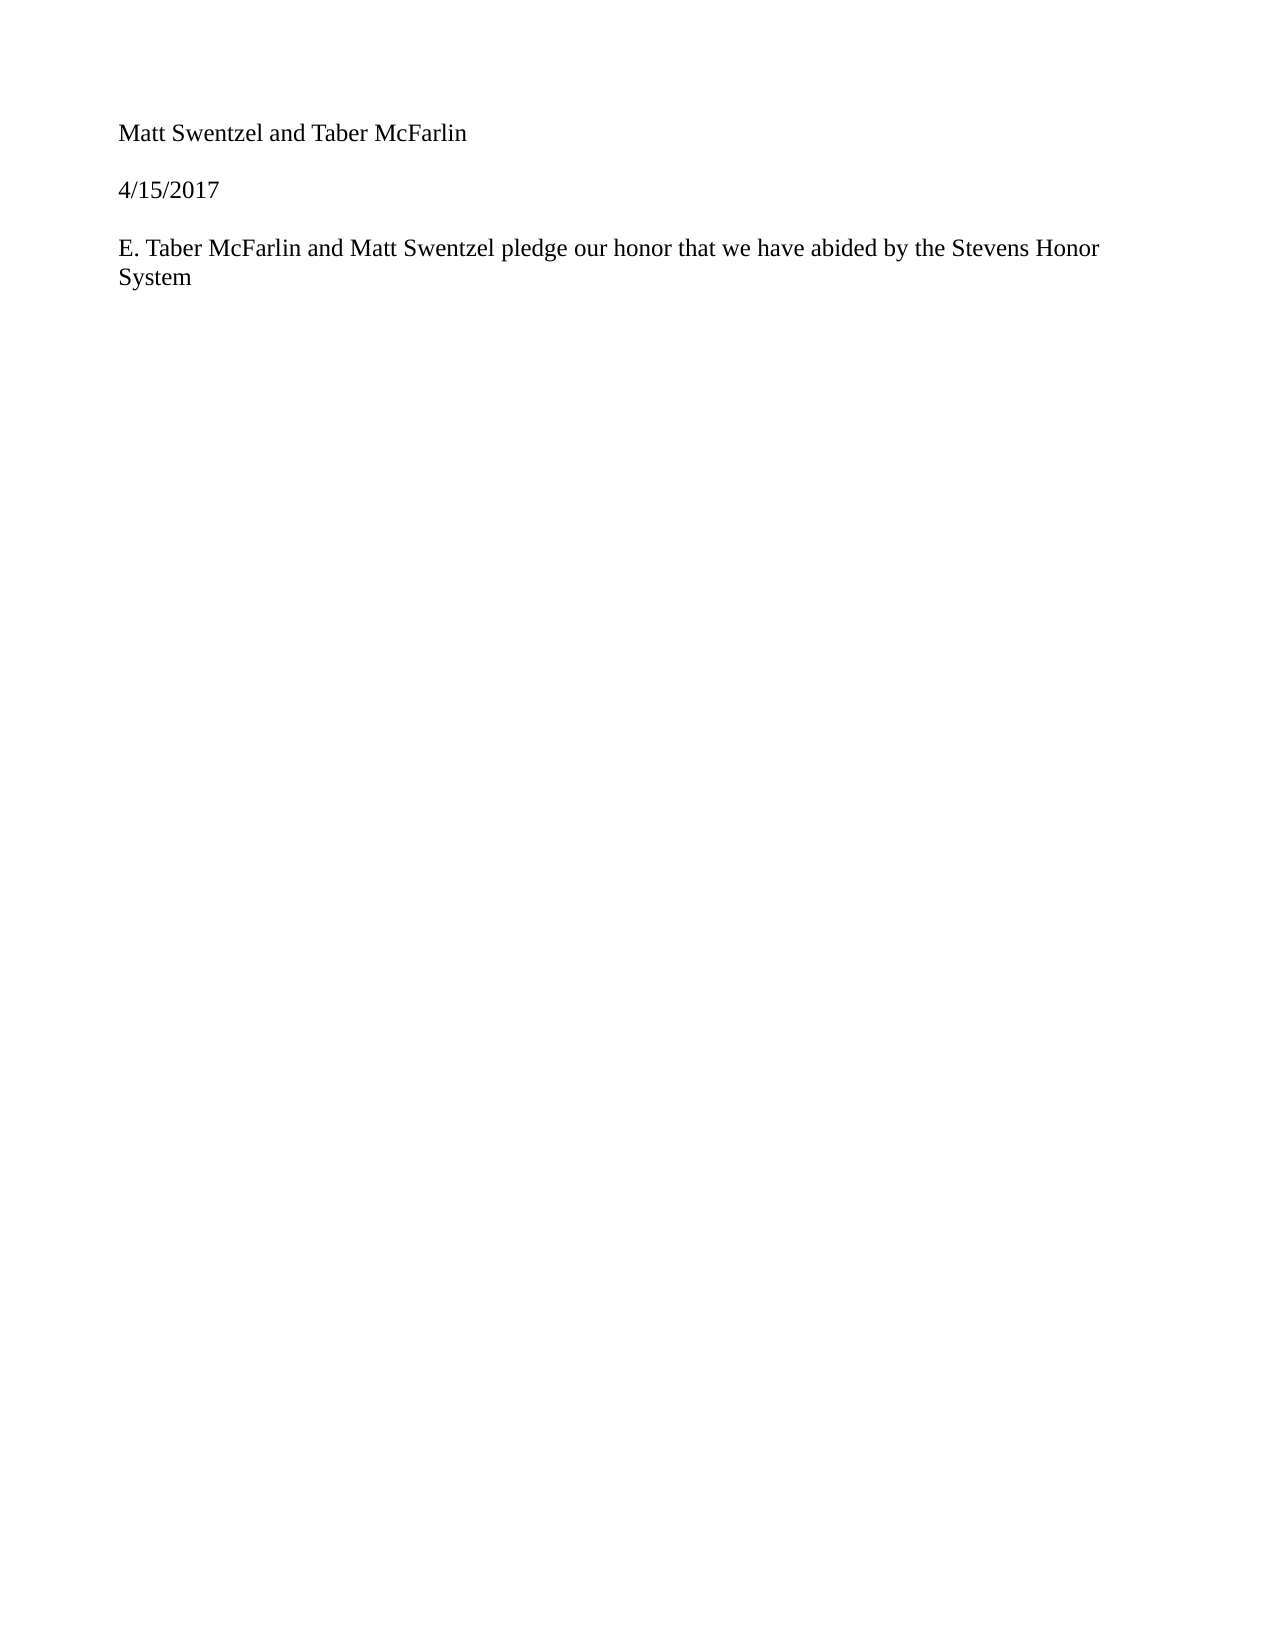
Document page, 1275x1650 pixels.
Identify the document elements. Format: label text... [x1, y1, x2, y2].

text 4/15/2017 [118, 176, 1157, 204]
text E. Taber McFarlin and Matt Swentzel pledge our honor that we have abided by the Stevens Honor System [118, 233, 1157, 291]
text Matt Swentzel and Taber McFarlin [118, 118, 1157, 147]
